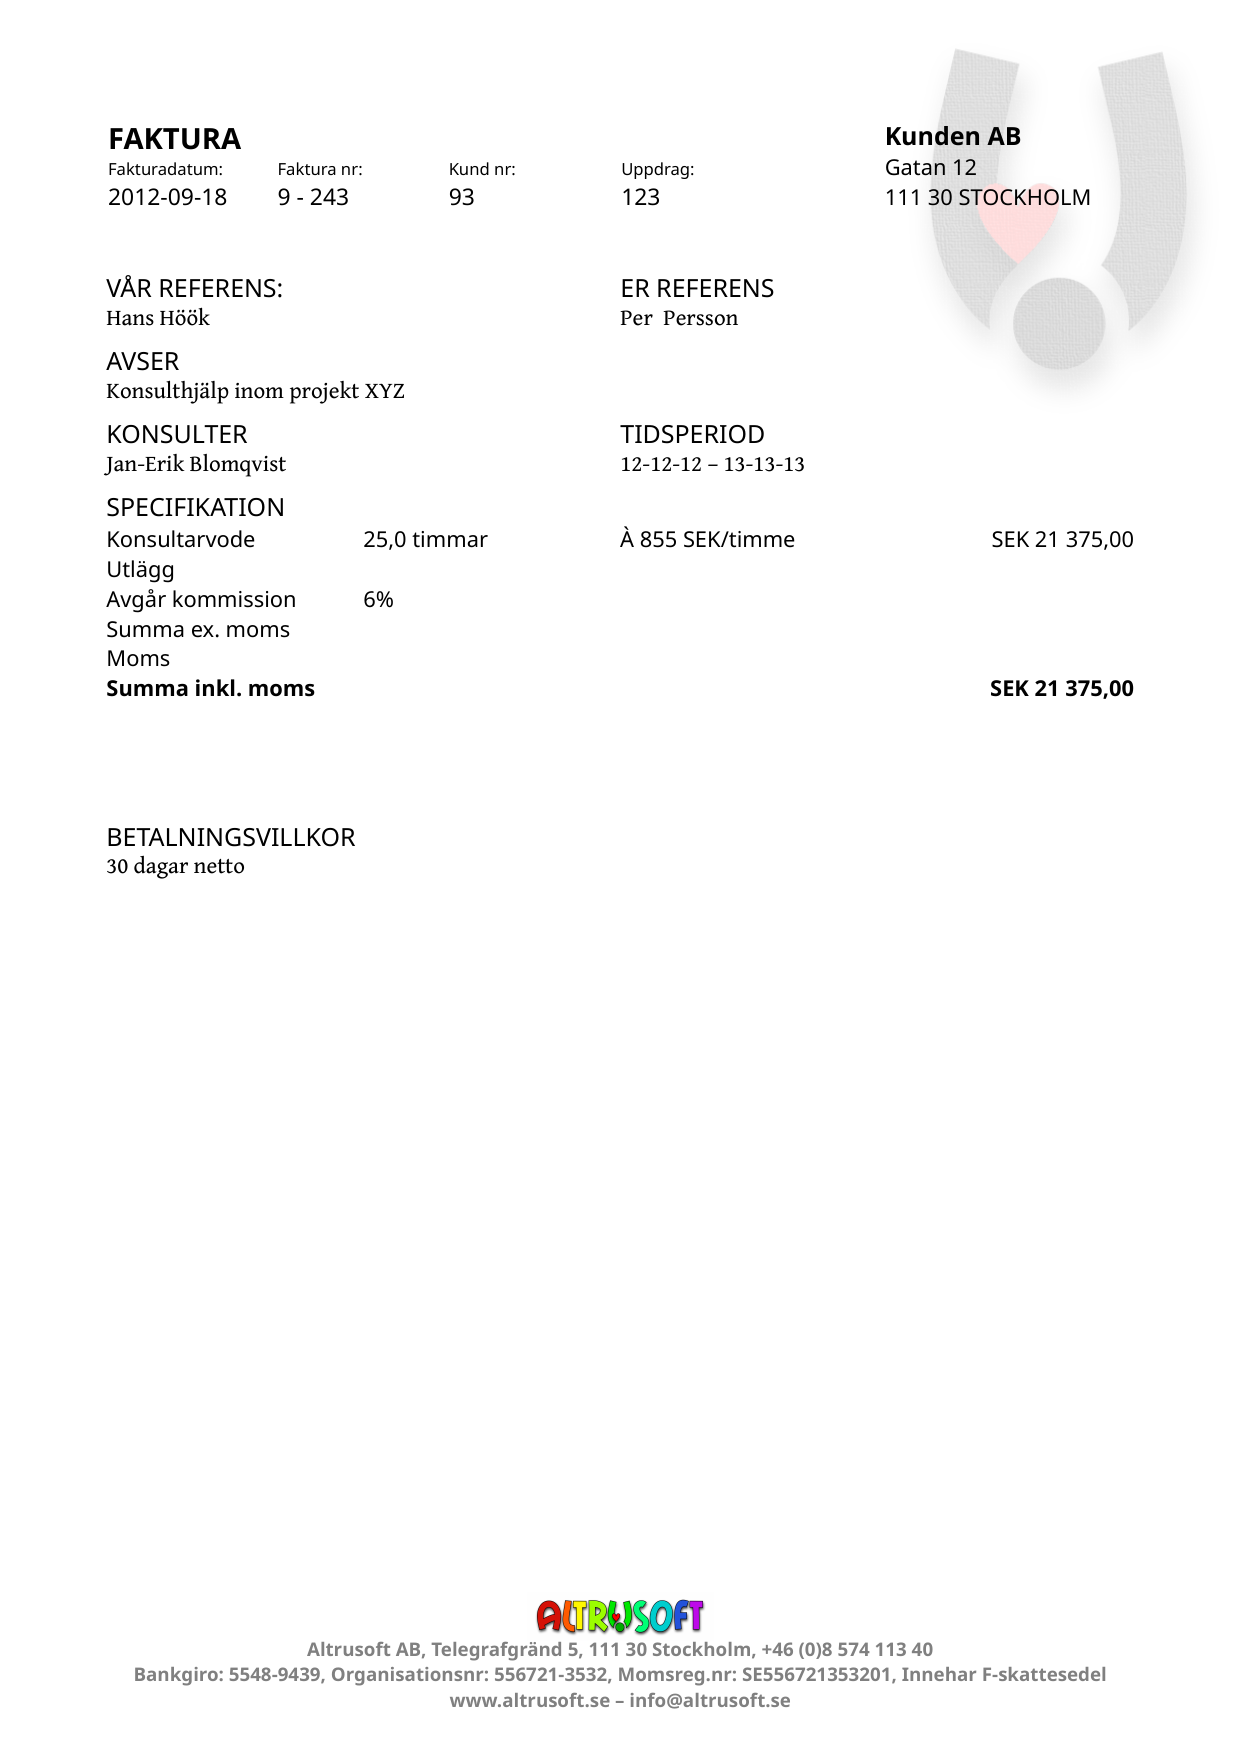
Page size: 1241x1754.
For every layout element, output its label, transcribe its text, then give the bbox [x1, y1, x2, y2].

subtitle Specifikation [106, 490, 1134, 524]
picture [526, 1592, 714, 1641]
table_cell [620, 614, 877, 643]
subtitle Avser [106, 344, 885, 378]
table_cell [363, 673, 620, 703]
table_header SEK 21 375,00 [877, 524, 1134, 554]
table_cell [877, 614, 1134, 643]
table_cell [620, 584, 877, 613]
table_cell [363, 643, 620, 673]
subtitle Konsulter [106, 417, 620, 451]
picture [885, 23, 1241, 429]
table_cell 6% [363, 584, 620, 613]
subtitle Vår referens: [106, 271, 620, 305]
table_cell [620, 673, 877, 703]
text 30 dagar netto [106, 854, 1134, 880]
table_cell [363, 554, 620, 584]
table_cell [877, 584, 1134, 613]
table_cell [620, 643, 877, 673]
table_cell [363, 614, 620, 643]
text 12-12-12 – 13-13-13 [620, 451, 1134, 478]
table_header 25,0 timmar [363, 524, 620, 554]
table_cell Utlägg [106, 554, 363, 584]
subtitle Betalningsvillkor [106, 820, 1134, 854]
table_cell [877, 554, 1134, 584]
table_cell Avgår kommission [106, 584, 363, 613]
text Jan-Erik Blomqvist [106, 451, 620, 478]
table_cell Summa inkl. moms [106, 673, 363, 703]
table_cell Summa ex. moms [106, 614, 363, 643]
table_header À 855 SEK/timme [620, 524, 877, 554]
text Hans Höök [106, 305, 620, 332]
text Per Persson [620, 305, 885, 332]
subtitle Er referens [620, 271, 885, 305]
table_cell [620, 554, 877, 584]
table_cell [877, 643, 1134, 673]
table_cell Moms [106, 643, 363, 673]
subtitle Tidsperiod [620, 417, 1134, 451]
table_cell SEK 21 375,00 [877, 673, 1134, 703]
table_header Konsultarvode [106, 524, 363, 554]
text Konsulthjälp inom projekt XYZ [106, 378, 885, 405]
